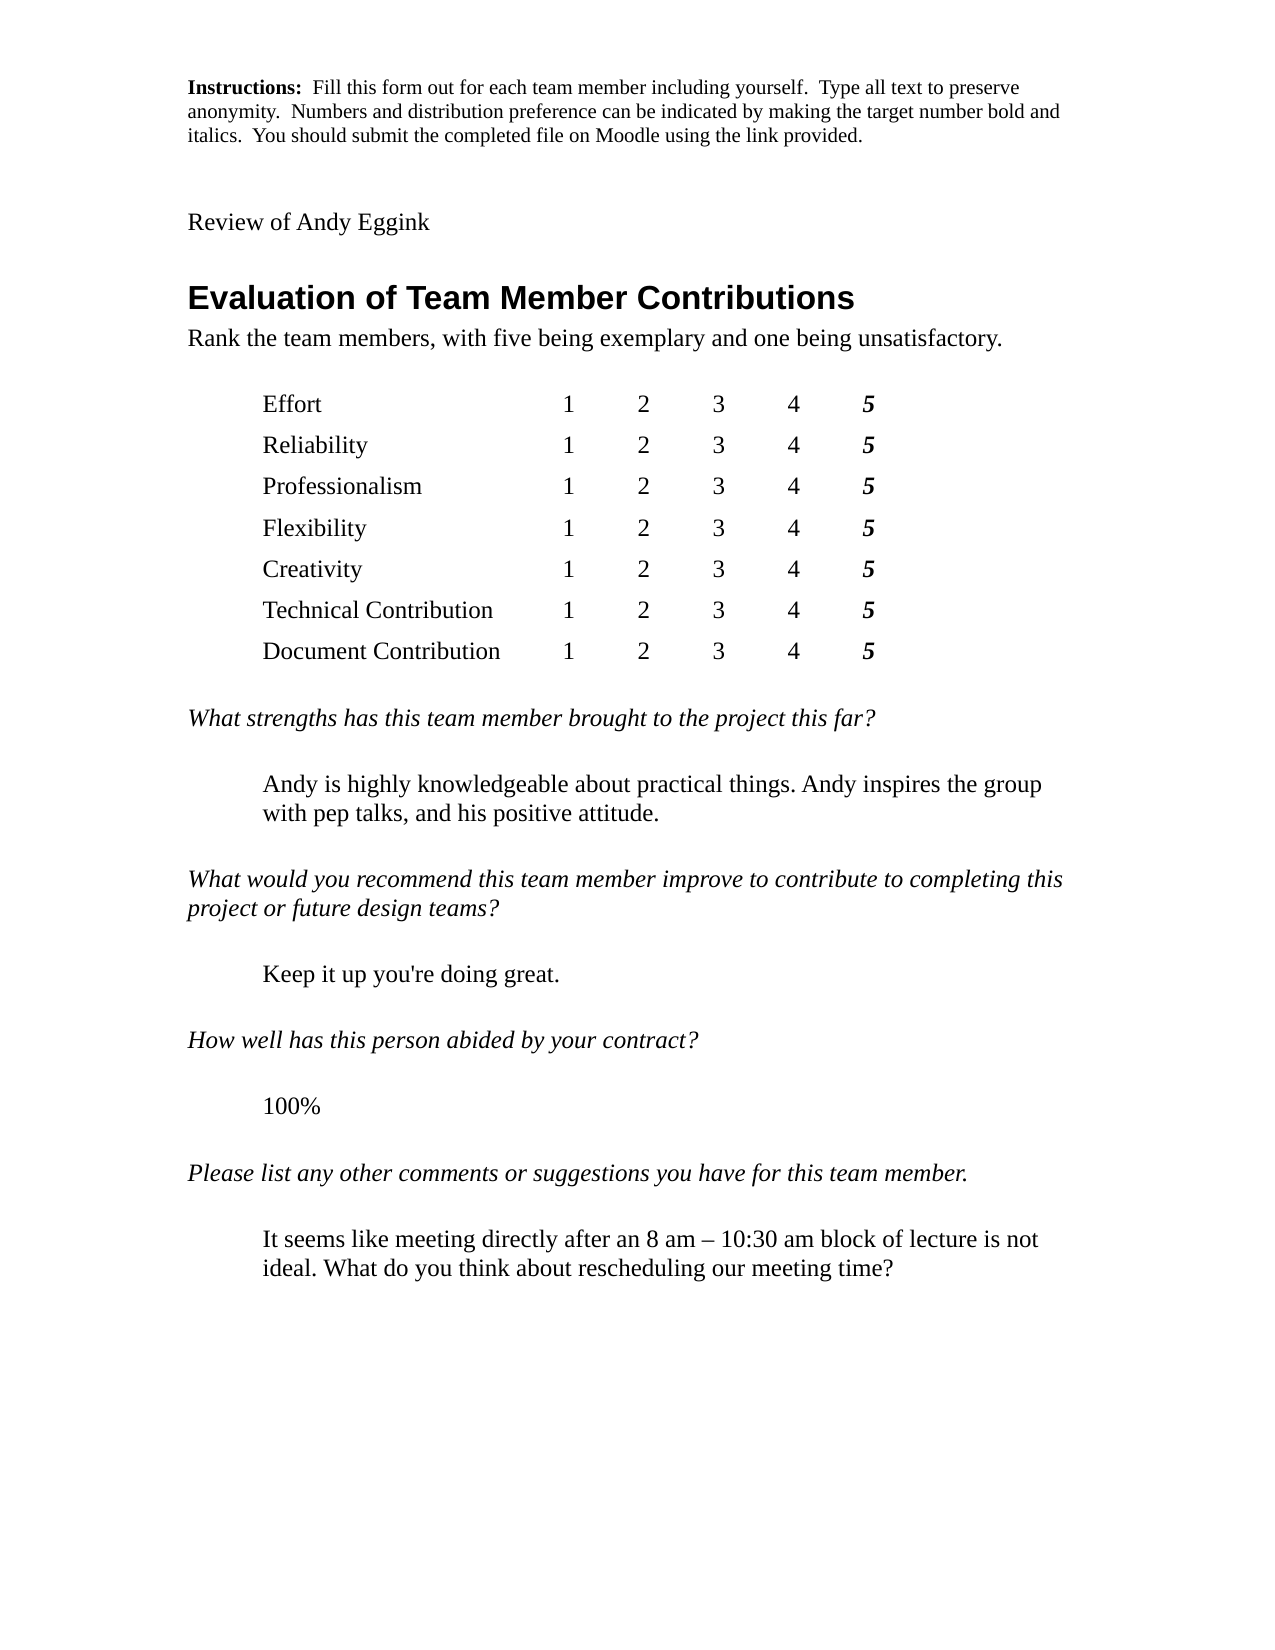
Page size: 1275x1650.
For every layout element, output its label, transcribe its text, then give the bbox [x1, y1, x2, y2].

list 100% [225, 1091, 1087, 1120]
text Rank the team members, with five being exemplary and one being unsatisfactory. [187, 323, 1087, 351]
text Document Contribution 1 2 3 4 5 [187, 636, 1087, 665]
text Professionalism 1 2 3 4 5 [187, 471, 1087, 500]
text Flexibility 1 2 3 4 5 [187, 513, 1087, 541]
text What strengths has this team member brought to the project this far? [187, 703, 1087, 731]
text Reliability 1 2 3 4 5 [187, 430, 1087, 459]
text Creativity 1 2 3 4 5 [187, 554, 1087, 583]
list It seems like meeting directly after an 8 am – 10:30 am block of lecture is not ideal. What do you think about rescheduling our meeting time? [225, 1224, 1087, 1281]
text Review of Andy Eggink [187, 207, 1087, 236]
text Please list any other comments or suggestions you have for this team member. [187, 1158, 1087, 1186]
text How well has this person abided by your contract? [187, 1025, 1087, 1054]
list Andy is highly knowledgeable about practical things. Andy inspires the group with pep talks, and his positive attitude. [225, 769, 1087, 826]
list Keep it up you're doing great. [225, 959, 1087, 988]
text Effort 1 2 3 4 5 [187, 389, 1087, 418]
subtitle Evaluation of Team Member Contributions [187, 278, 1087, 316]
text What would you recommend this team member improve to contribute to completing this project or future design teams? [187, 864, 1087, 921]
text Technical Contribution 1 2 3 4 5 [187, 595, 1087, 624]
